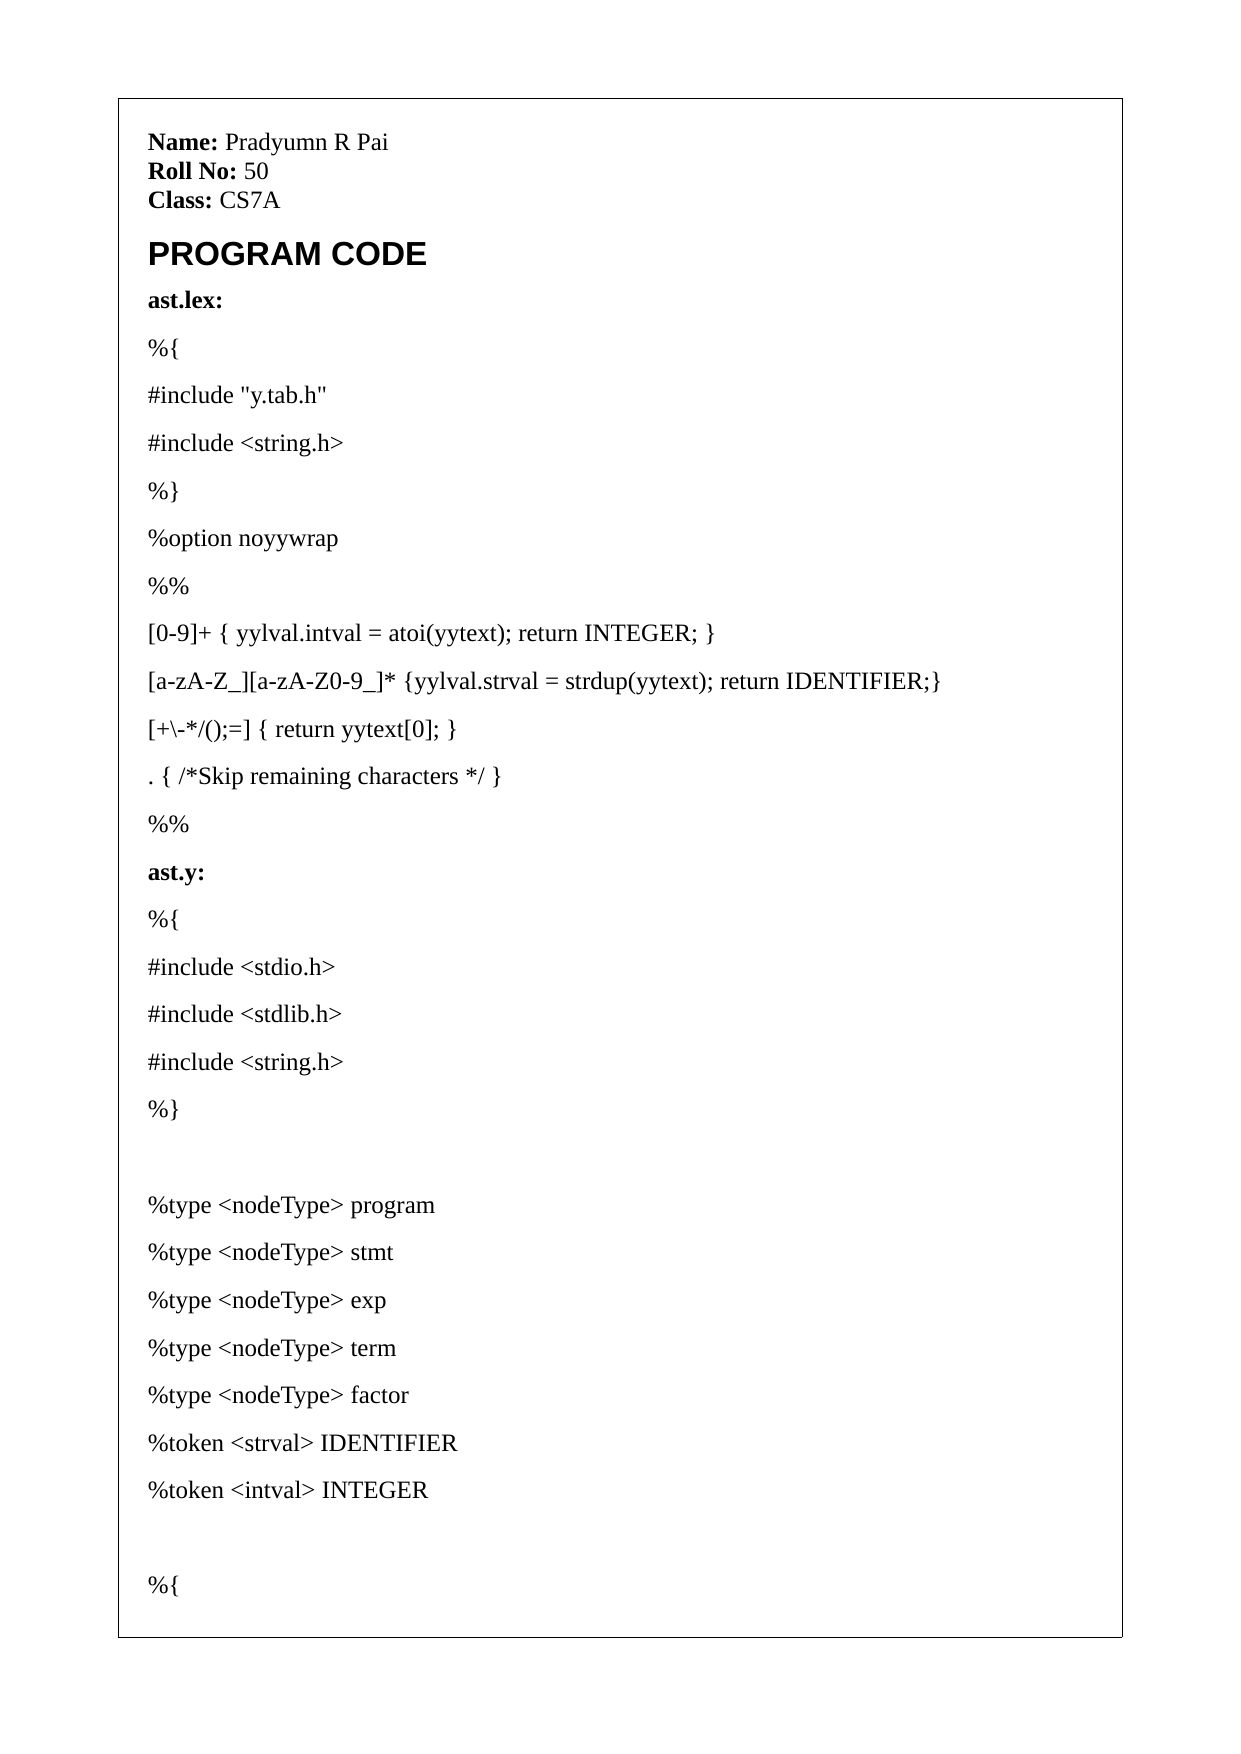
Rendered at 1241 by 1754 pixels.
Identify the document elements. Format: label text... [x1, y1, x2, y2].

text Name: Pradyumn R Pai [148, 127, 1092, 156]
text %token <intval> INTEGER [148, 1475, 1092, 1504]
text %{ [148, 904, 1092, 933]
text [+\-*/();=] { return yytext[0]; } [148, 714, 1092, 742]
text #include <stdio.h> [148, 952, 1092, 981]
text Class: CS7A [148, 185, 1092, 213]
text %} [148, 476, 1092, 504]
text Roll No: 50 [148, 156, 1092, 185]
text %type <nodeType> factor [148, 1380, 1092, 1409]
text %type <nodeType> stmt [148, 1237, 1092, 1266]
text %{ [148, 333, 1092, 362]
text %% [148, 809, 1092, 838]
text %type <nodeType> term [148, 1333, 1092, 1361]
text ast.lex: [148, 285, 1092, 314]
text [a-zA-Z_][a-zA-Z0-9_]* {yylval.strval = strdup(yytext); return IDENTIFIER;} [148, 666, 1092, 695]
text %% [148, 571, 1092, 600]
text %option noyywrap [148, 523, 1092, 552]
text %type <nodeType> program [148, 1190, 1092, 1218]
text #include <stdlib.h> [148, 999, 1092, 1028]
text #include <string.h> [148, 428, 1092, 457]
text ast.y: [148, 857, 1092, 885]
text #include "y.tab.h" [148, 381, 1092, 409]
text #include <string.h> [148, 1047, 1092, 1076]
text [0-9]+ { yylval.intval = atoi(yytext); return INTEGER; } [148, 618, 1092, 647]
text %} [148, 1094, 1092, 1123]
text %{ [148, 1571, 1092, 1599]
text %type <nodeType> exp [148, 1285, 1092, 1314]
text . { /*Skip remaining characters */ } [148, 761, 1092, 790]
text %token <strval> IDENTIFIER [148, 1428, 1092, 1457]
subtitle PROGRAM CODE [148, 234, 1092, 273]
